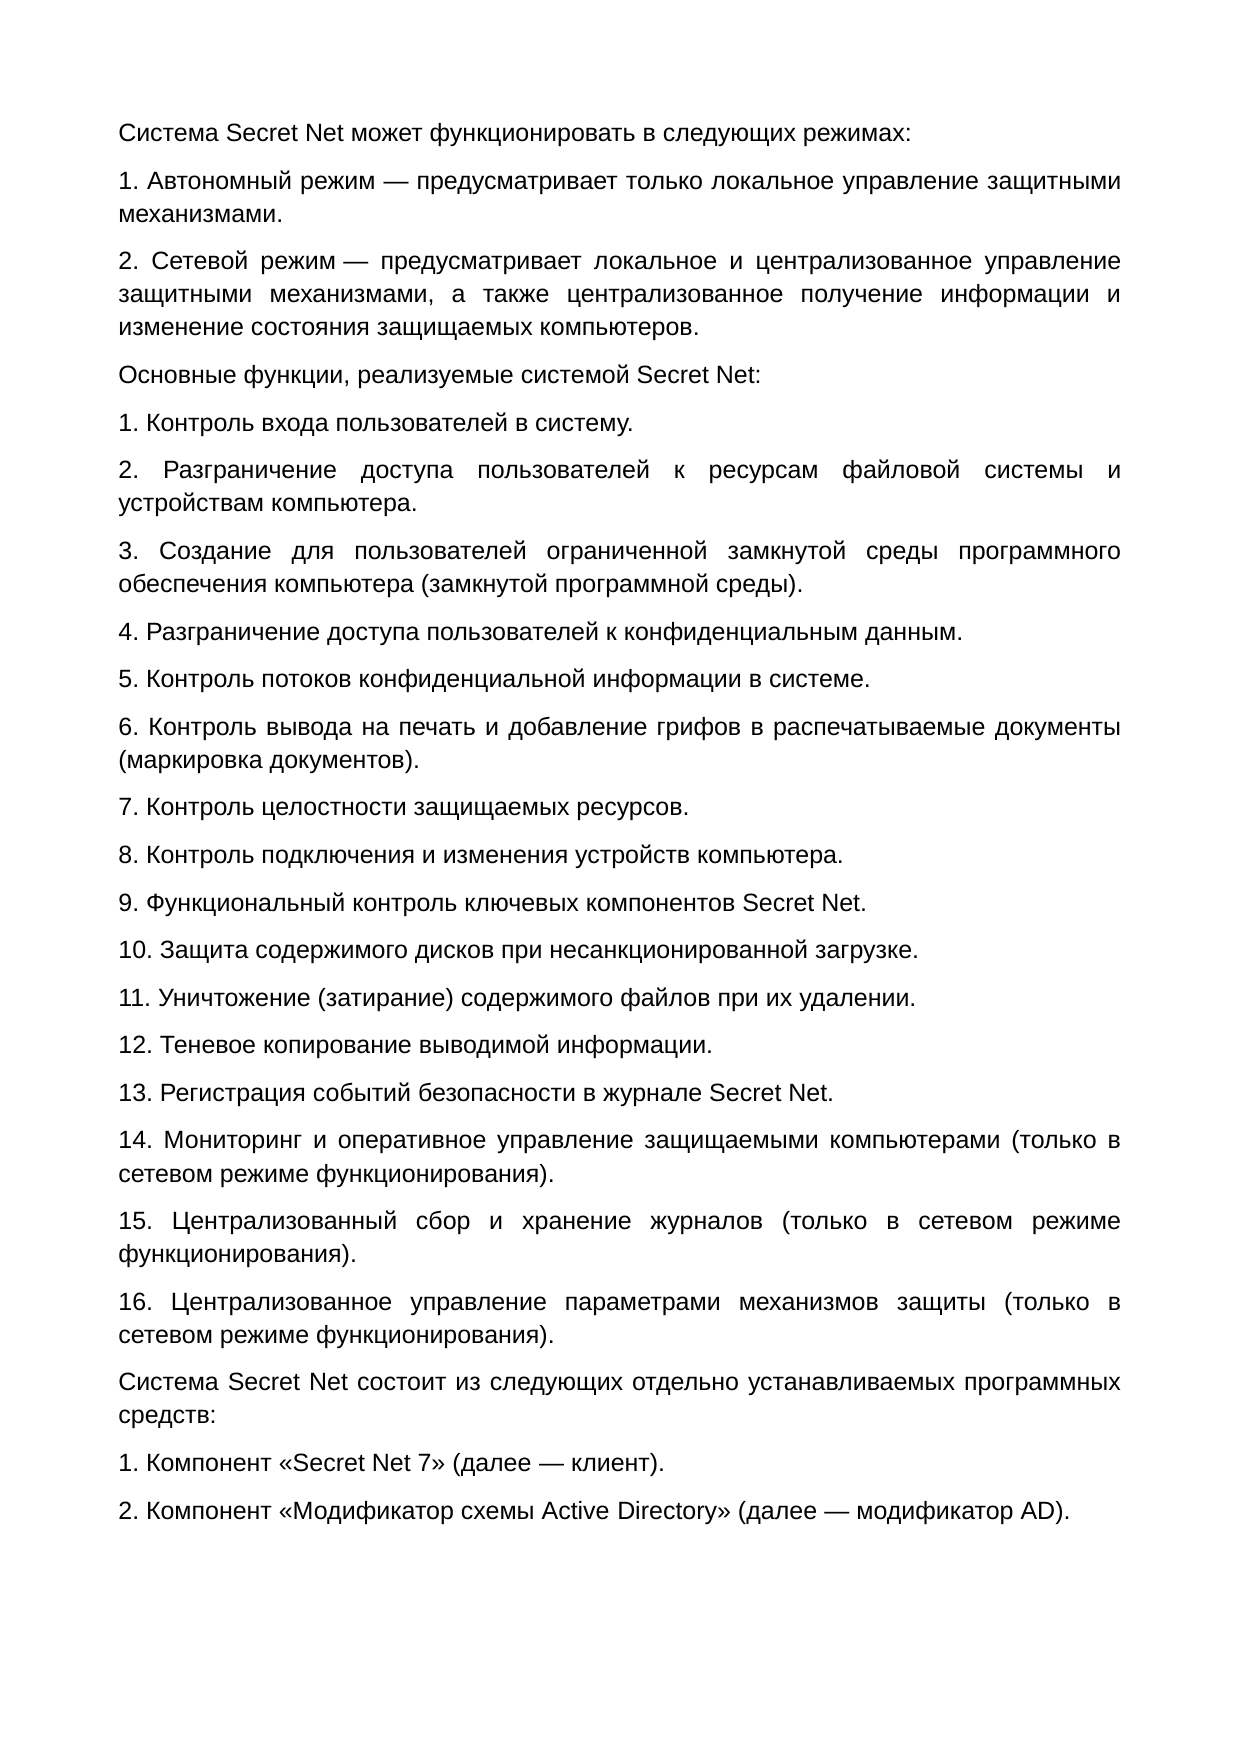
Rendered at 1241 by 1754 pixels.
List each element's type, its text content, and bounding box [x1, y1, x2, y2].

text 12. Теневое копирование выводимой информации. [118, 1030, 1122, 1059]
text 1. Автономный режим — предусматривает только локальное управление защитными механизмами. [118, 166, 1122, 227]
text 8. Контроль подключения и изменения устройств компьютера. [118, 840, 1122, 869]
text 16. Централизованное управление параметрами механизмов защиты (только в сетевом режиме функционирования). [118, 1287, 1122, 1348]
text 4. Разграничение доступа пользователей к конфиденциальным данным. [118, 616, 1122, 645]
text 6. Контроль вывода на печать и добавление грифов в распечатываемые документы (маркировка документов). [118, 712, 1122, 773]
text Основные функции, реализуемые системой Secret Net: [118, 360, 1122, 389]
text 3. Создание для пользователей ограниченной замкнутой среды программного обеспечения компьютера (замкнутой программной среды). [118, 536, 1122, 598]
text 2. Разграничение доступа пользователей к ресурсам файловой системы и устройствам компьютера. [118, 455, 1122, 517]
text 15. Централизованный сбор и хранение журналов (только в сетевом режиме функционирования). [118, 1206, 1122, 1268]
text Система Secret Net может функционировать в следующих режимах: [118, 118, 1122, 147]
text 7. Контроль целостности защищаемых ресурсов. [118, 792, 1122, 821]
text 11. Уничтожение (затирание) содержимого файлов при их удалении. [118, 983, 1122, 1011]
text Система Secret Net состоит из следующих отдельно устанавливаемых программных средств: [118, 1367, 1122, 1429]
text 14. Мониторинг и оперативное управление защищаемыми компьютерами (только в сетевом режиме функционирования). [118, 1126, 1122, 1187]
text 9. Функциональный контроль ключевых компонентов Secret Net. [118, 887, 1122, 916]
text 1. Контроль входа пользователей в систему. [118, 408, 1122, 436]
text 5. Контроль потоков конфиденциальной информации в системе. [118, 664, 1122, 693]
text 2. Сетевой режим — предусматривает локальное и централизованное управление защитными механизмами, а также централизованное получение информации и изменение состояния защищаемых компьютеров. [118, 246, 1122, 341]
text 2. Компонент «Модификатор схемы Active Directory» (далее — модификатор AD). [118, 1496, 1122, 1524]
text 13. Регистрация событий безопасности в журнале Secret Net. [118, 1078, 1122, 1107]
text 1. Компонент «Secret Net 7» (далее — клиент). [118, 1448, 1122, 1477]
text 10. Защита содержимого дисков при несанкционированной загрузке. [118, 935, 1122, 964]
